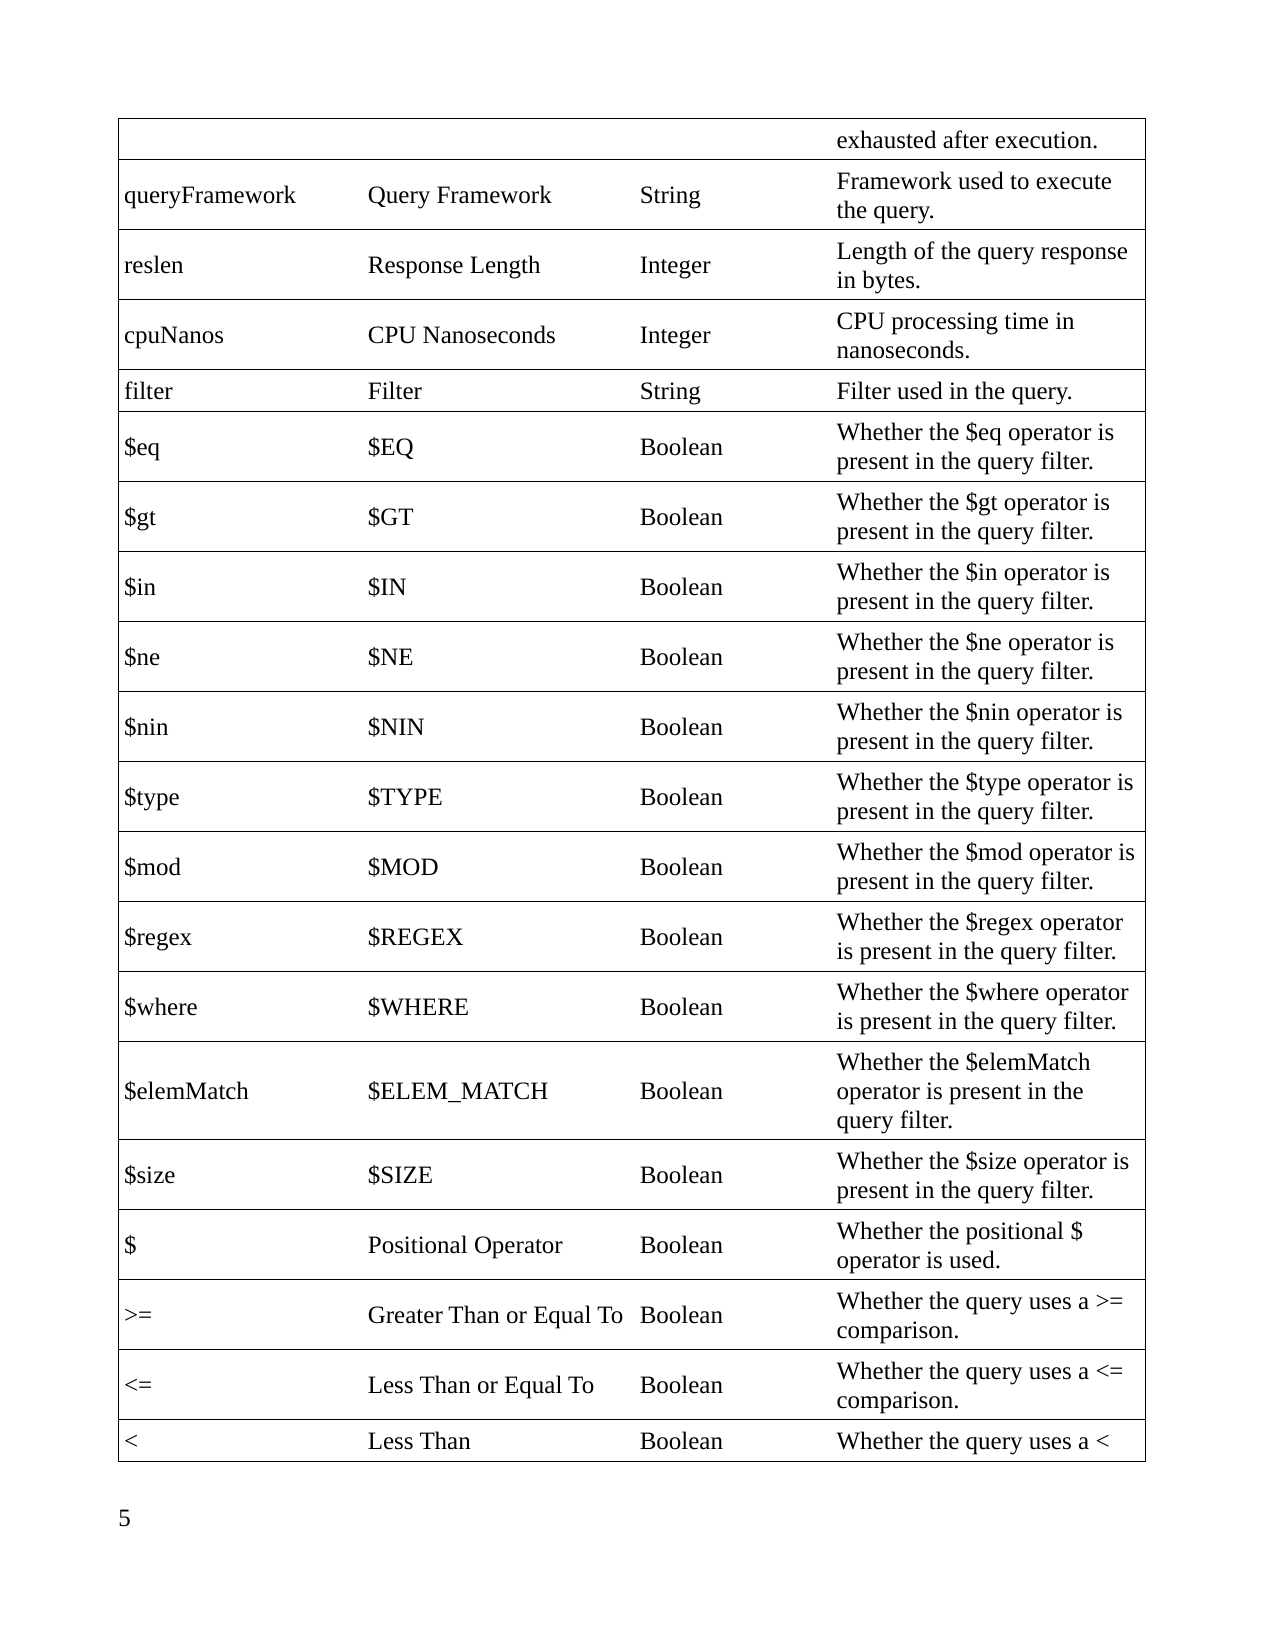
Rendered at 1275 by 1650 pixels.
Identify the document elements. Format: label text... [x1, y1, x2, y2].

table_cell Boolean [634, 482, 831, 551]
table_cell Boolean [634, 902, 831, 971]
table_cell Boolean [634, 762, 831, 831]
table_cell CPU Nanoseconds [362, 300, 634, 369]
table_cell [119, 119, 362, 159]
table_cell Whether the $elemMatch operator is present in the query filter. [831, 1042, 1145, 1139]
table_cell cpuNanos [119, 300, 362, 369]
table_cell Whether the $size operator is present in the query filter. [831, 1140, 1145, 1209]
table_cell CPU processing time in nanoseconds. [831, 300, 1145, 369]
table_cell [362, 119, 634, 159]
table_cell $gt [119, 482, 362, 551]
table_cell Whether the query uses a < [831, 1420, 1145, 1461]
table_cell Integer [634, 230, 831, 299]
table_cell Whether the $ne operator is present in the query filter. [831, 622, 1145, 691]
table_cell $ [119, 1210, 362, 1279]
table_cell $mod [119, 832, 362, 901]
table_cell Whether the $mod operator is present in the query filter. [831, 832, 1145, 901]
table_cell Integer [634, 300, 831, 369]
table_cell [634, 119, 831, 159]
table_cell String [634, 160, 831, 229]
table_cell $nin [119, 692, 362, 761]
table_cell Boolean [634, 622, 831, 691]
table_cell Query Framework [362, 160, 634, 229]
table_cell Positional Operator [362, 1210, 634, 1279]
table_cell $elemMatch [119, 1042, 362, 1139]
table_cell Greater Than or Equal To [362, 1280, 634, 1349]
table_cell Whether the $regex operator is present in the query filter. [831, 902, 1145, 971]
table_cell Less Than [362, 1420, 634, 1461]
table_cell $WHERE [362, 972, 634, 1041]
table_cell $GT [362, 482, 634, 551]
table_cell Whether the $in operator is present in the query filter. [831, 552, 1145, 621]
table_cell Whether the $eq operator is present in the query filter. [831, 412, 1145, 481]
table_cell Boolean [634, 1280, 831, 1349]
table_cell < [119, 1420, 362, 1461]
table_cell $ELEM_MATCH [362, 1042, 634, 1139]
table_cell String [634, 370, 831, 411]
table_cell $NE [362, 622, 634, 691]
table_cell Boolean [634, 1420, 831, 1461]
table_cell $NIN [362, 692, 634, 761]
table_cell $type [119, 762, 362, 831]
table_cell $ne [119, 622, 362, 691]
table_cell exhausted after execution. [831, 119, 1145, 159]
table_cell Boolean [634, 692, 831, 761]
table_cell $IN [362, 552, 634, 621]
table_cell Whether the $gt operator is present in the query filter. [831, 482, 1145, 551]
table_cell $eq [119, 412, 362, 481]
table_cell $REGEX [362, 902, 634, 971]
table_cell Boolean [634, 1210, 831, 1279]
table_cell Whether the $nin operator is present in the query filter. [831, 692, 1145, 761]
table_cell Boolean [634, 1350, 831, 1419]
table_cell $TYPE [362, 762, 634, 831]
table_cell Length of the query response in bytes. [831, 230, 1145, 299]
table_cell Boolean [634, 412, 831, 481]
table_cell Whether the query uses a >= comparison. [831, 1280, 1145, 1349]
table_cell >= [119, 1280, 362, 1349]
table_cell Filter used in the query. [831, 370, 1145, 411]
table_cell queryFramework [119, 160, 362, 229]
table_cell Whether the query uses a <= comparison. [831, 1350, 1145, 1419]
table_cell Boolean [634, 1140, 831, 1209]
table_cell reslen [119, 230, 362, 299]
table_cell $regex [119, 902, 362, 971]
table_cell Less Than or Equal To [362, 1350, 634, 1419]
table_cell $in [119, 552, 362, 621]
table_cell $size [119, 1140, 362, 1209]
table_cell $MOD [362, 832, 634, 901]
table_cell Whether the $type operator is present in the query filter. [831, 762, 1145, 831]
table_cell Boolean [634, 552, 831, 621]
table_cell $SIZE [362, 1140, 634, 1209]
table_cell Boolean [634, 832, 831, 901]
table_cell Framework used to execute the query. [831, 160, 1145, 229]
table_cell <= [119, 1350, 362, 1419]
table_cell $where [119, 972, 362, 1041]
table_cell Boolean [634, 1042, 831, 1139]
table_cell Whether the $where operator is present in the query filter. [831, 972, 1145, 1041]
table_cell $EQ [362, 412, 634, 481]
table_cell Whether the positional $ operator is used. [831, 1210, 1145, 1279]
table_cell Filter [362, 370, 634, 411]
table_cell filter [119, 370, 362, 411]
table_cell Response Length [362, 230, 634, 299]
table_cell Boolean [634, 972, 831, 1041]
